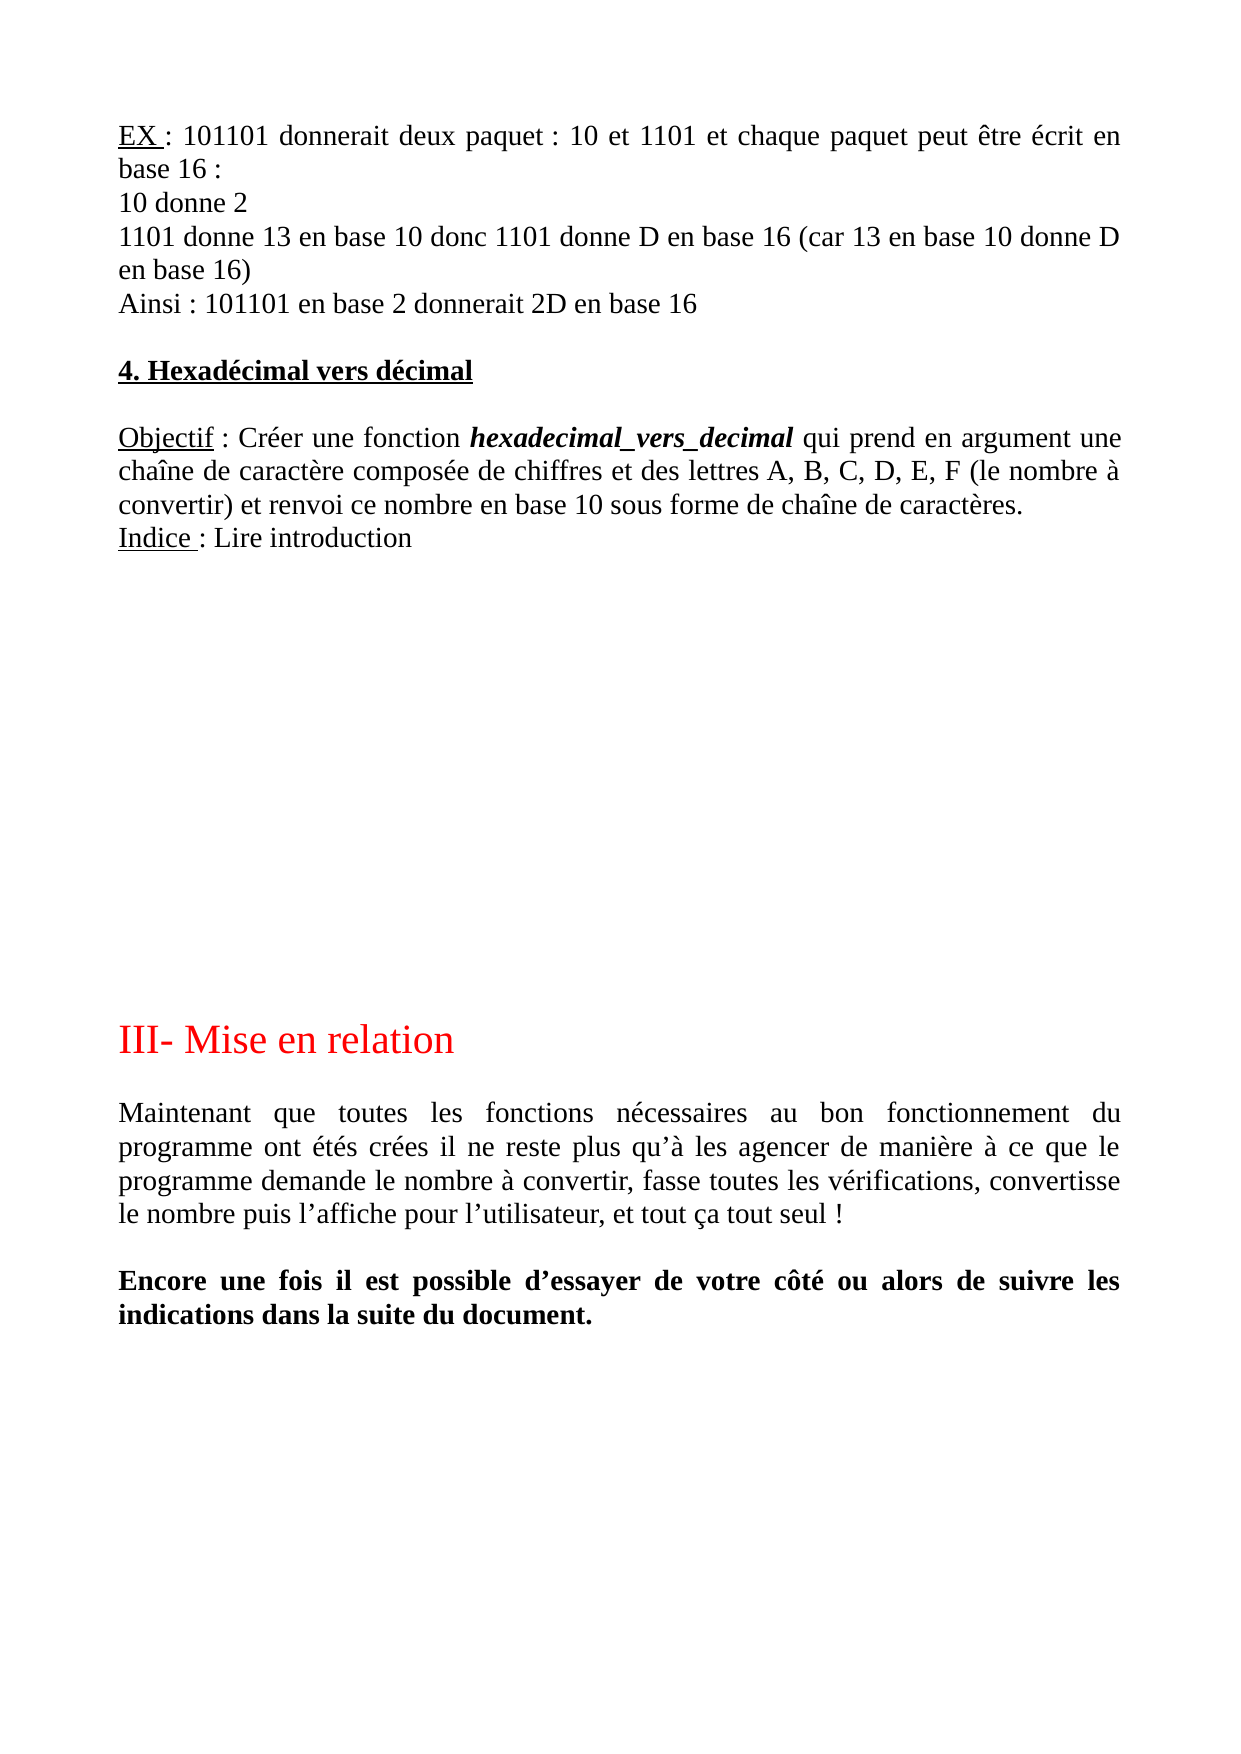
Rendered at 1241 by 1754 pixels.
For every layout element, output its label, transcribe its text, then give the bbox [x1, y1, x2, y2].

text Encore une fois il est possible d’essayer de votre côté ou alors de suivre les indications dans la suite du document. [118, 1263, 1122, 1330]
text Maintenant que toutes les fonctions nécessaires au bon fonctionnement du programme ont étés crées il ne reste plus qu’à les agencer de manière à ce que le programme demande le nombre à convertir, fasse toutes les vérifications, convertisse le nombre puis l’affiche pour l’utilisateur, et tout ça tout seul ! [118, 1096, 1122, 1230]
text Objectif : Créer une fonction hexadecimal_vers_decimal qui prend en argument une chaîne de caractère composée de chiffres et des lettres A, B, C, D, E, F (le nombre à convertir) et renvoi ce nombre en base 10 sous forme de chaîne de caractères. [118, 420, 1122, 521]
text 1101 donne 13 en base 10 donc 1101 donne D en base 16 (car 13 en base 10 donne D en base 16) [118, 219, 1122, 286]
text Ainsi : 101101 en base 2 donnerait 2D en base 16 [118, 286, 1122, 319]
text III- Mise en relation [118, 1014, 1122, 1062]
text EX : 101101 donnerait deux paquet : 10 et 1101 et chaque paquet peut être écrit en base 16 : [118, 118, 1122, 185]
text 10 donne 2 [118, 185, 1122, 219]
text 4. Hexadécimal vers décimal [118, 353, 1122, 386]
text Indice : Lire introduction [118, 521, 1122, 554]
